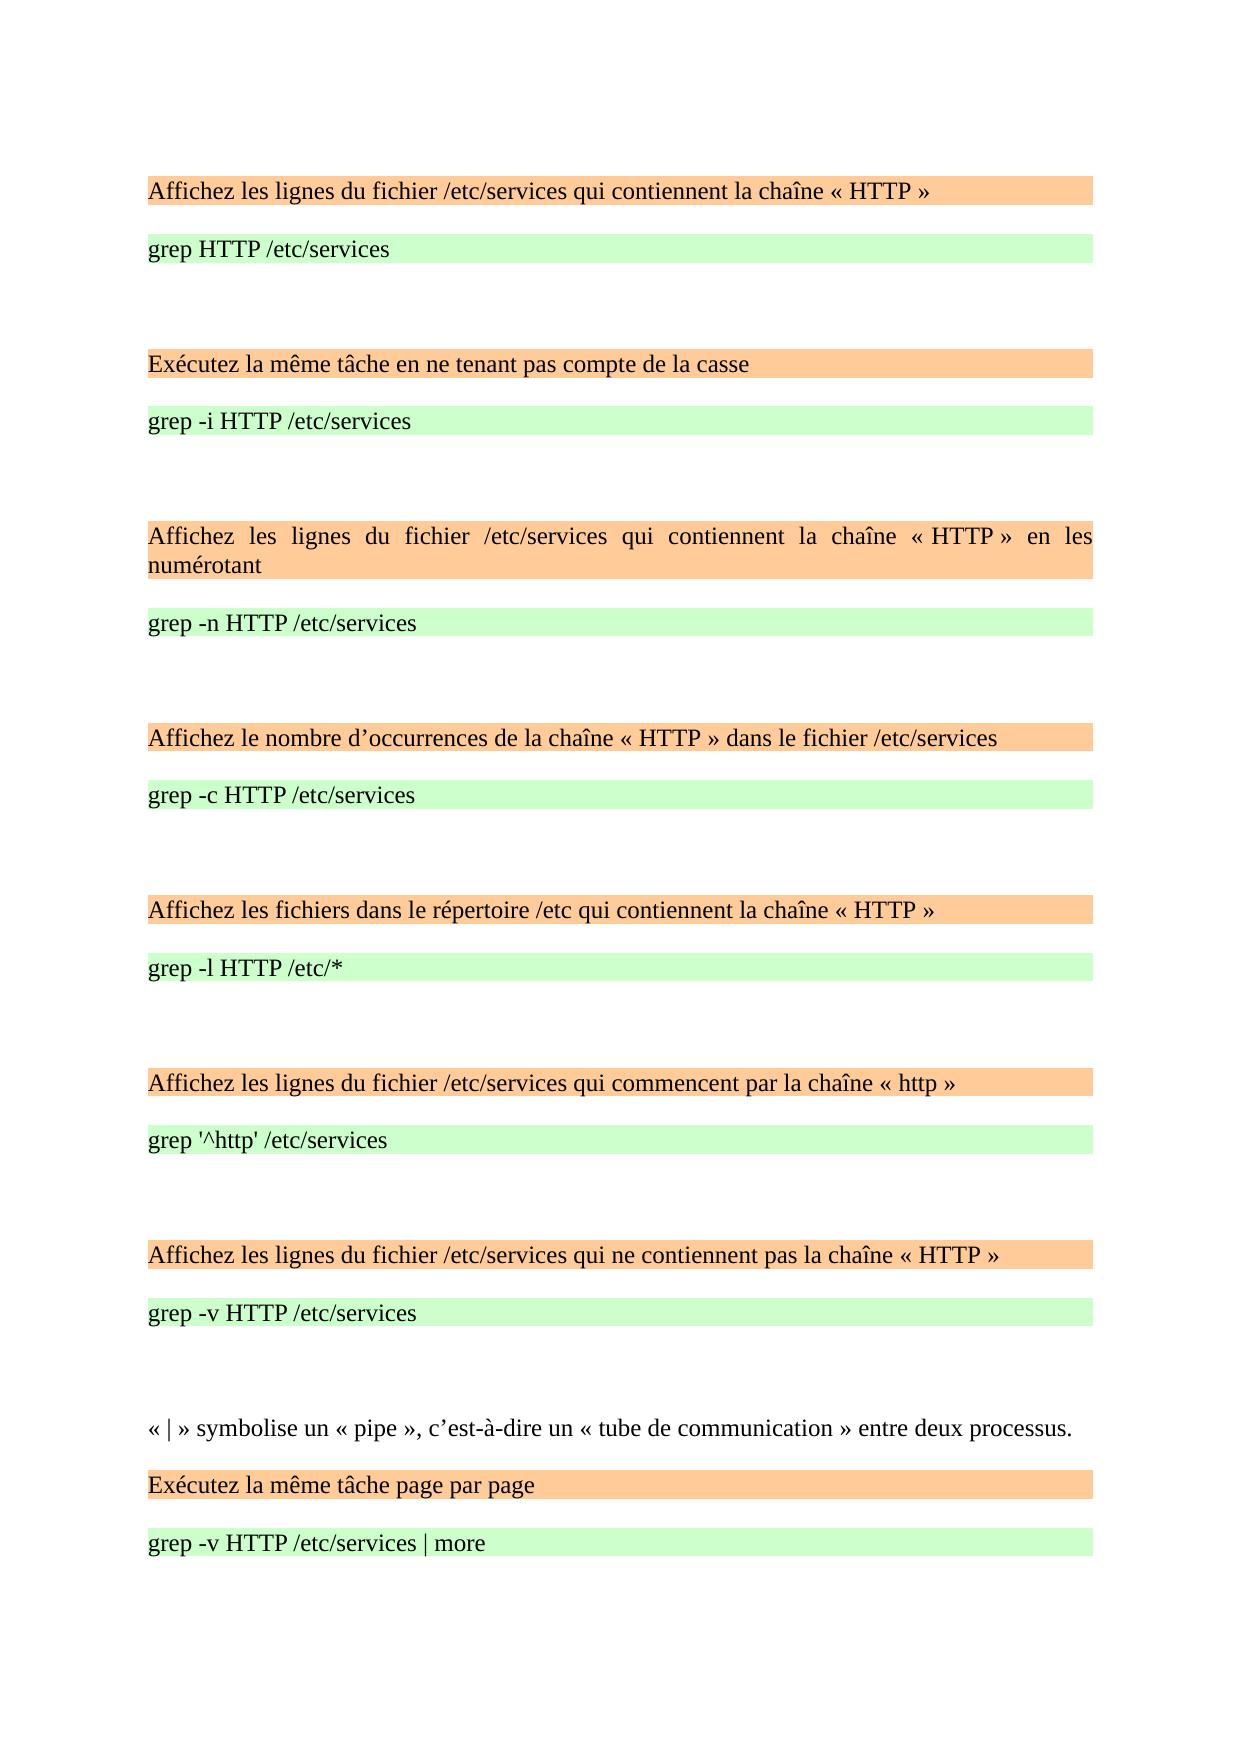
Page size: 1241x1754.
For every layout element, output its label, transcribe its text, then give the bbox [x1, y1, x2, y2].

text Affichez les lignes du fichier /etc/services qui commencent par la chaîne « http » [148, 1068, 1093, 1096]
text grep -n HTTP /etc/services [148, 608, 1093, 636]
text grep HTTP /etc/services [148, 234, 1093, 263]
text Affichez les lignes du fichier /etc/services qui contiennent la chaîne « HTTP » [148, 176, 1093, 205]
text grep '^http' /etc/services [148, 1125, 1093, 1154]
text « | » symbolise un « pipe », c’est-à-dire un « tube de communication » entre deux processus. [148, 1413, 1093, 1441]
text grep -c HTTP /etc/services [148, 780, 1093, 809]
text grep -i HTTP /etc/services [148, 406, 1093, 435]
text Exécutez la même tâche en ne tenant pas compte de la casse [148, 349, 1093, 378]
text Exécutez la même tâche page par page [148, 1470, 1093, 1499]
text grep -v HTTP /etc/services [148, 1298, 1093, 1326]
text Affichez les lignes du fichier /etc/services qui contiennent la chaîne « HTTP » en les numérotant [148, 521, 1093, 579]
text grep -l HTTP /etc/* [148, 953, 1093, 981]
text Affichez les lignes du fichier /etc/services qui ne contiennent pas la chaîne « HTTP » [148, 1240, 1093, 1269]
text Affichez le nombre d’occurrences de la chaîne « HTTP » dans le fichier /etc/services [148, 723, 1093, 751]
text grep -v HTTP /etc/services | more [148, 1528, 1093, 1556]
text Affichez les fichiers dans le répertoire /etc qui contiennent la chaîne « HTTP » [148, 895, 1093, 924]
